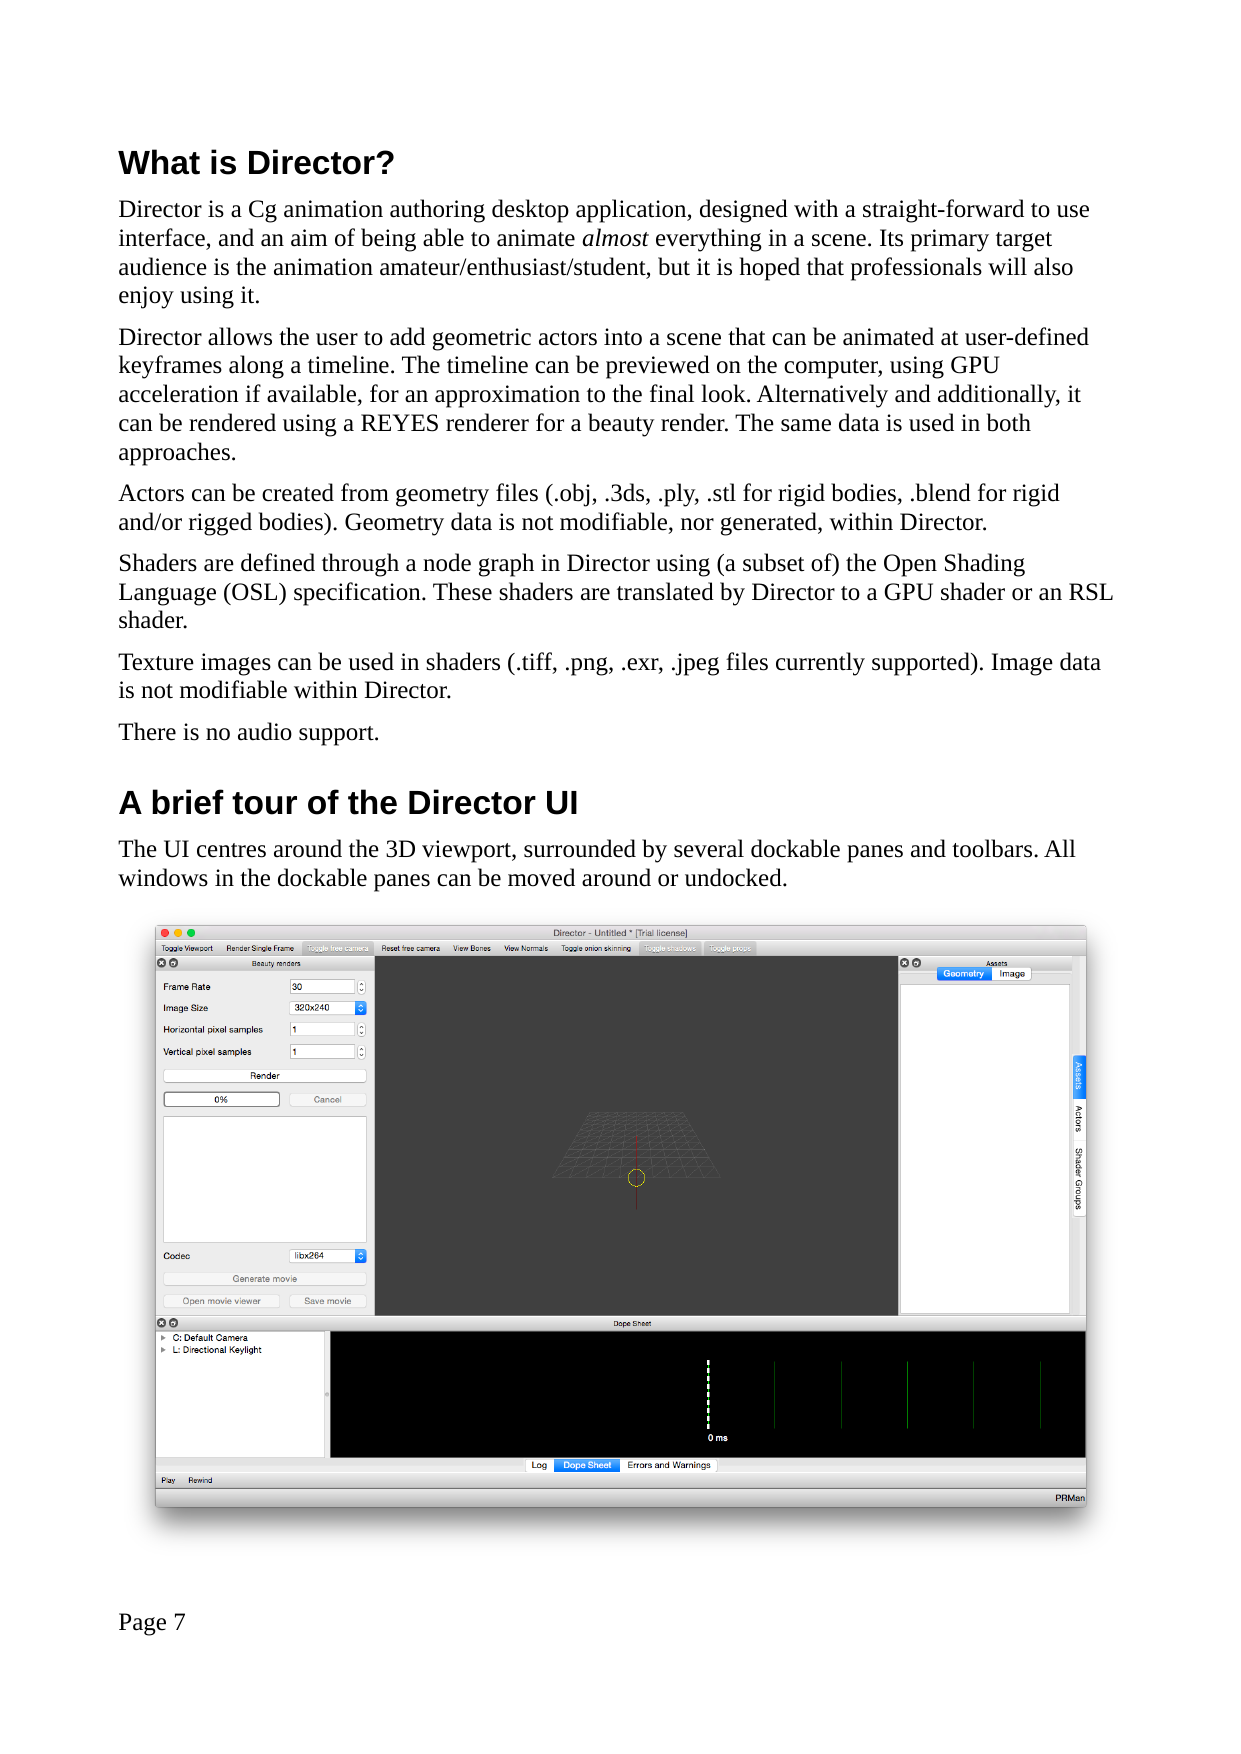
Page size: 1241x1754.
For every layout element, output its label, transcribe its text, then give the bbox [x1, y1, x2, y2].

subtitle What is Director? [118, 143, 1122, 182]
text There is no audio support. [118, 717, 1122, 746]
subtitle A brief tour of the Director UI [118, 783, 1122, 822]
text The UI centres around the 3D viewport, surrounded by several dockable panes and toolbars. All windows in the dockable panes can be moved around or undocked. [118, 834, 1122, 892]
text Director is a Cg animation authoring desktop application, designed with a straight-forward to use interface, and an aim of being able to animate almost everything in a scene. Its primary target audience is the animation amateur/enthusiast/student, but it is hoped that professionals will also enjoy using it. [118, 194, 1122, 309]
text Actors can be created from geometry files (.obj, .3ds, .ply, .stl for rigid bodies, .blend for rigid and/or rigged bodies). Geometry data is not modifiable, nor generated, within Director. [118, 478, 1122, 536]
picture [118, 904, 1123, 1560]
text Shaders are defined through a node graph in Director using (a subset of) the Open Shading Language (OSL) specification. These shaders are translated by Director to a GPU shader or an RSL shader. [118, 548, 1122, 634]
text Director allows the user to add geometric actors into a scene that can be animated at user-defined keyframes along a timeline. The timeline can be previewed on the computer, using GPU acceleration if available, for an approximation to the final look. Alternatively and additionally, it can be rendered using a REYES renderer for a beauty render. The same data is used in both approaches. [118, 322, 1122, 466]
text Texture images can be used in shaders (.tiff, .png, .exr, .jpeg files currently supported). Image data is not modifiable within Director. [118, 647, 1122, 704]
